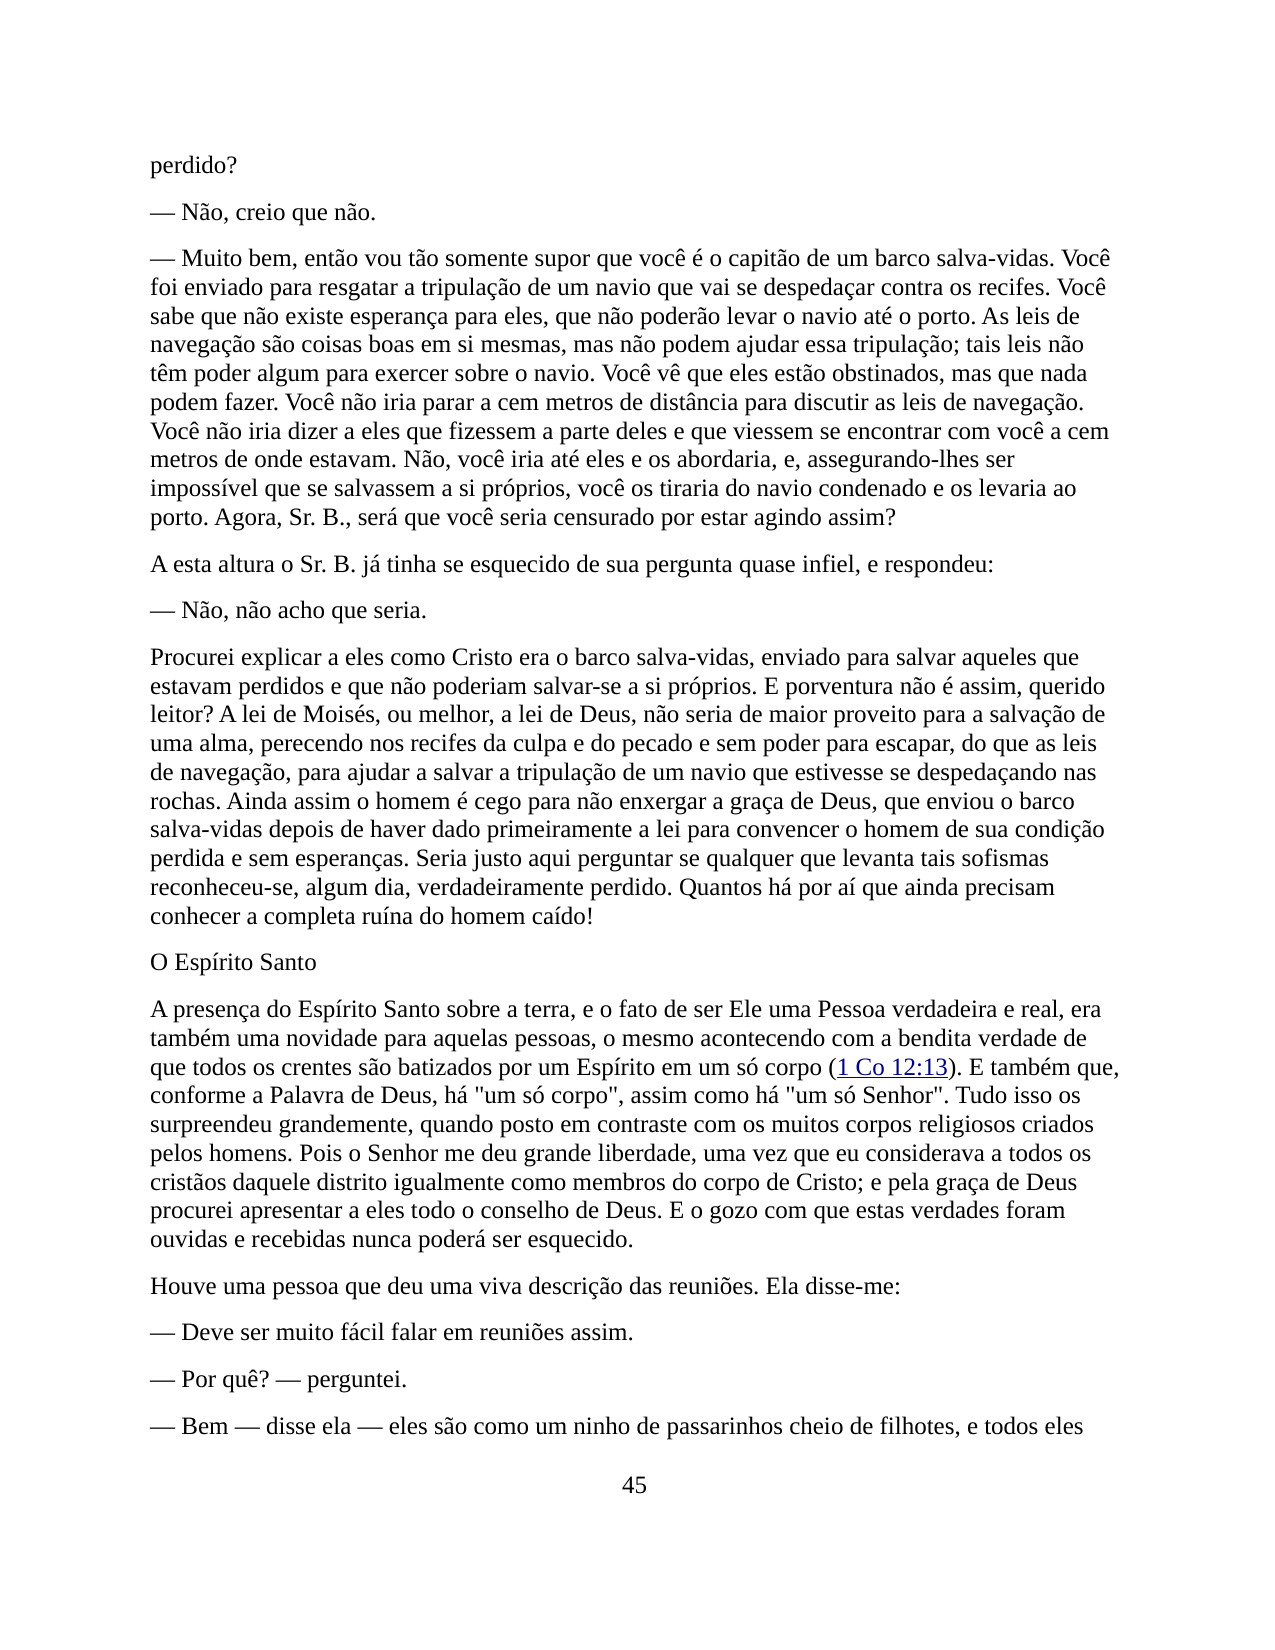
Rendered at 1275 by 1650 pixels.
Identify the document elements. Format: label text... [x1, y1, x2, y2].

text — Não, não acho que seria. [150, 595, 1125, 624]
text — Não, creio que não. [150, 197, 1125, 225]
text — Bem — disse ela — eles são como um ninho de passarinhos cheio de filhotes, e todos eles [150, 1411, 1125, 1439]
text — Deve ser muito fácil falar em reuniões assim. [150, 1317, 1125, 1346]
text — Por quê? — perguntei. [150, 1364, 1125, 1393]
text A presença do Espírito Santo sobre a terra, e o fato de ser Ele uma Pessoa verdadeira e real, era também uma novidade para aquelas pessoas, o mesmo acontecendo com a bendita verdade de que todos os crentes são batizados por um Espírito em um só corpo (1 Co 12:13). E também que, conforme a Palavra de Deus, há "um só corpo", assim como há "um só Senhor". Tudo isso os surpreendeu grandemente, quando posto em contraste com os muitos corpos religiosos criados pelos homens. Pois o Senhor me deu grande liberdade, uma vez que eu considerava a todos os cristãos daquele distrito igualmente como membros do corpo de Cristo; e pela graça de Deus procurei apresentar a eles todo o conselho de Deus. E o gozo com que estas verdades foram ouvidas e recebidas nunca poderá ser esquecido. [150, 994, 1125, 1253]
text Houve uma pessoa que deu uma viva descrição das reuniões. Ela disse-me: [150, 1271, 1125, 1299]
text — Muito bem, então vou tão somente supor que você é o capitão de um barco salva-vidas. Você foi enviado para resgatar a tripulação de um navio que vai se despedaçar contra os recifes. Você sabe que não existe esperança para eles, que não poderão levar o navio até o porto. As leis de navegação são coisas boas em si mesmas, mas não podem ajudar essa tripulação; tais leis não têm poder algum para exercer sobre o navio. Você vê que eles estão obstinados, mas que nada podem fazer. Você não iria parar a cem metros de distância para discutir as leis de navegação. Você não iria dizer a eles que fizessem a parte deles e que viessem se encontrar com você a cem metros de onde estavam. Não, você iria até eles e os abordaria, e, assegurando-lhes ser impossível que se salvassem a si próprios, você os tiraria do navio condenado e os levaria ao porto. Agora, Sr. B., será que você seria censurado por estar agindo assim? [150, 243, 1125, 531]
text Procurei explicar a eles como Cristo era o barco salva-vidas, enviado para salvar aqueles que estavam perdidos e que não poderiam salvar-se a si próprios. E porventura não é assim, querido leitor? A lei de Moisés, ou melhor, a lei de Deus, não seria de maior proveito para a salvação de uma alma, perecendo nos recifes da culpa e do pecado e sem poder para escapar, do que as leis de navegação, para ajudar a salvar a tripulação de um navio que estivesse se despedaçando nas rochas. Ainda assim o homem é cego para não enxergar a graça de Deus, que enviou o barco salva-vidas depois de haver dado primeiramente a lei para convencer o homem de sua condição perdida e sem esperanças. Seria justo aqui perguntar se qualquer que levanta tais sofismas reconheceu-se, algum dia, verdadeiramente perdido. Quantos há por aí que ainda precisam conhecer a completa ruína do homem caído! [150, 642, 1125, 929]
text A esta altura o Sr. B. já tinha se esquecido de sua pergunta quase infiel, e respondeu: [150, 549, 1125, 577]
text O Espírito Santo [150, 947, 1125, 976]
text perdido? [150, 150, 1125, 179]
